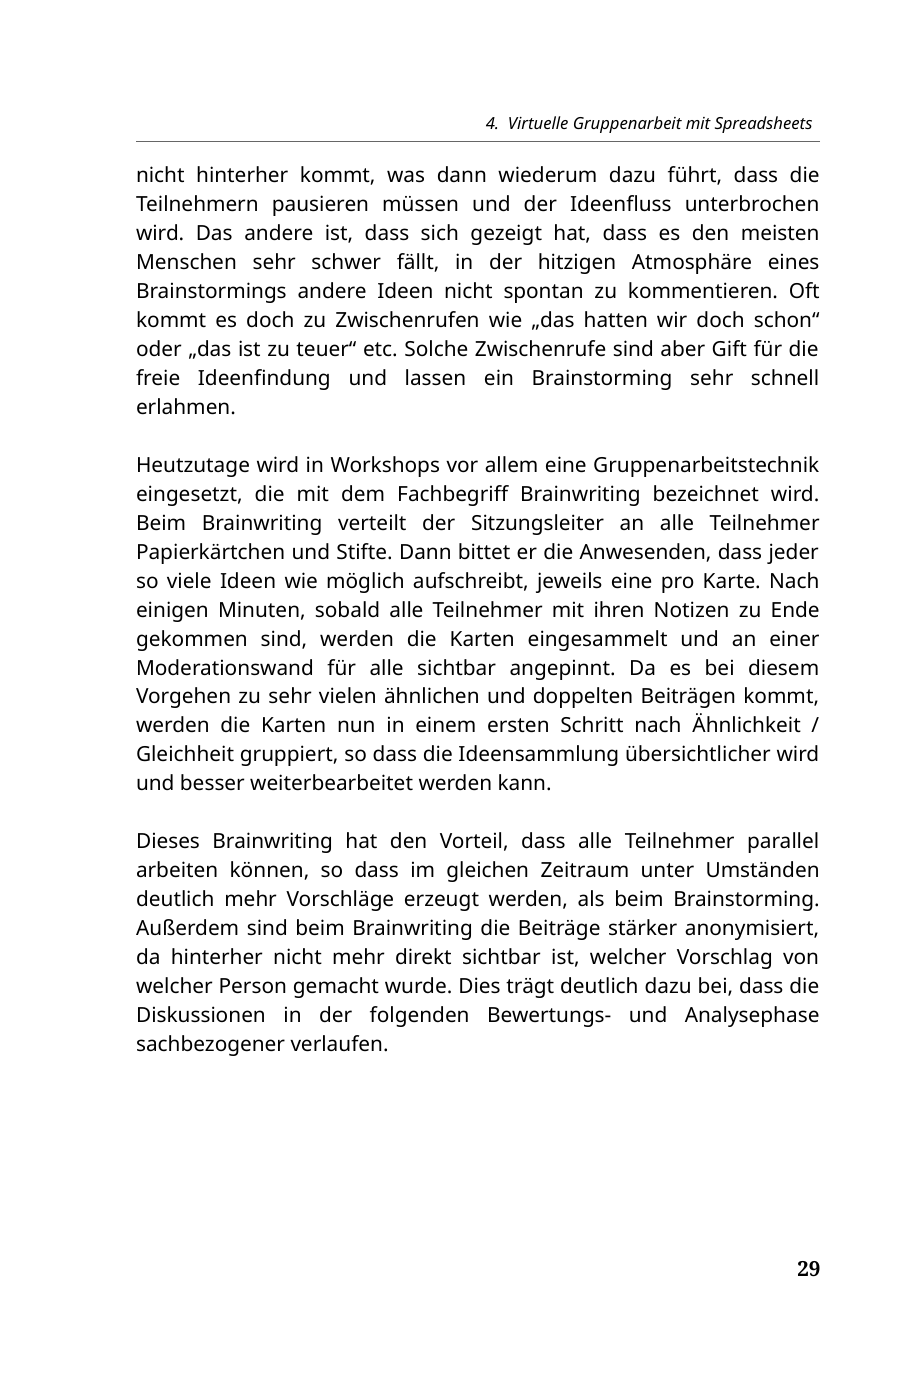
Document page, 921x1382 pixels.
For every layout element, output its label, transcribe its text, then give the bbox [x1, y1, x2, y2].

text Dieses Brainwriting hat den Vorteil, dass alle Teilnehmer parallel arbeiten können, so dass im gleichen Zeitraum unter Umständen deutlich mehr Vorschläge erzeugt werden, als beim Brainstorming. Außerdem sind beim Brainwriting die Beiträge stärker anonymisiert, da hinterher nicht mehr direkt sichtbar ist, welcher Vorschlag von welcher Person gemacht wurde. Dies trägt deutlich dazu bei, dass die Diskussionen in der folgenden Bewertungs- und Analysephase sachbezogener verlaufen. [136, 805, 820, 1057]
text Heutzutage wird in Workshops vor allem eine Gruppenarbeitstechnik eingesetzt, die mit dem Fachbegriff Brainwriting bezeichnet wird. Beim Brainwriting verteilt der Sitzungsleiter an alle Teilnehmer Papierkärtchen und Stifte. Dann bittet er die Anwesenden, dass jeder so viele Ideen wie möglich aufschreibt, jeweils eine pro Karte. Nach einigen Minuten, sobald alle Teilnehmer mit ihren Notizen zu Ende gekommen sind, werden die Karten eingesammelt und an einer Moderationswand für alle sichtbar angepinnt. Da es bei diesem Vorgehen zu sehr vielen ähnlichen und doppelten Beiträgen kommt, werden die Karten nun in einem ersten Schritt nach Ähnlichkeit / Gleichheit gruppiert, so dass die Ideensammlung übersichtlicher wird und besser weiterbearbeitet werden kann. [136, 428, 820, 797]
text nicht hinterher kommt, was dann wiederum dazu führt, dass die Teilnehmern pausieren müssen und der Ideenfluss unterbrochen wird. Das andere ist, dass sich gezeigt hat, dass es den meisten Menschen sehr schwer fällt, in der hitzigen Atmosphäre eines Brainstormings andere Ideen nicht spontan zu kommentieren. Oft kommt es doch zu Zwischenrufen wie „das hatten wir doch schon“ oder „das ist zu teuer“ etc. Solche Zwischenrufe sind aber Gift für die freie Ideenfindung und lassen ein Brainstorming sehr schnell erlahmen. [136, 159, 820, 420]
